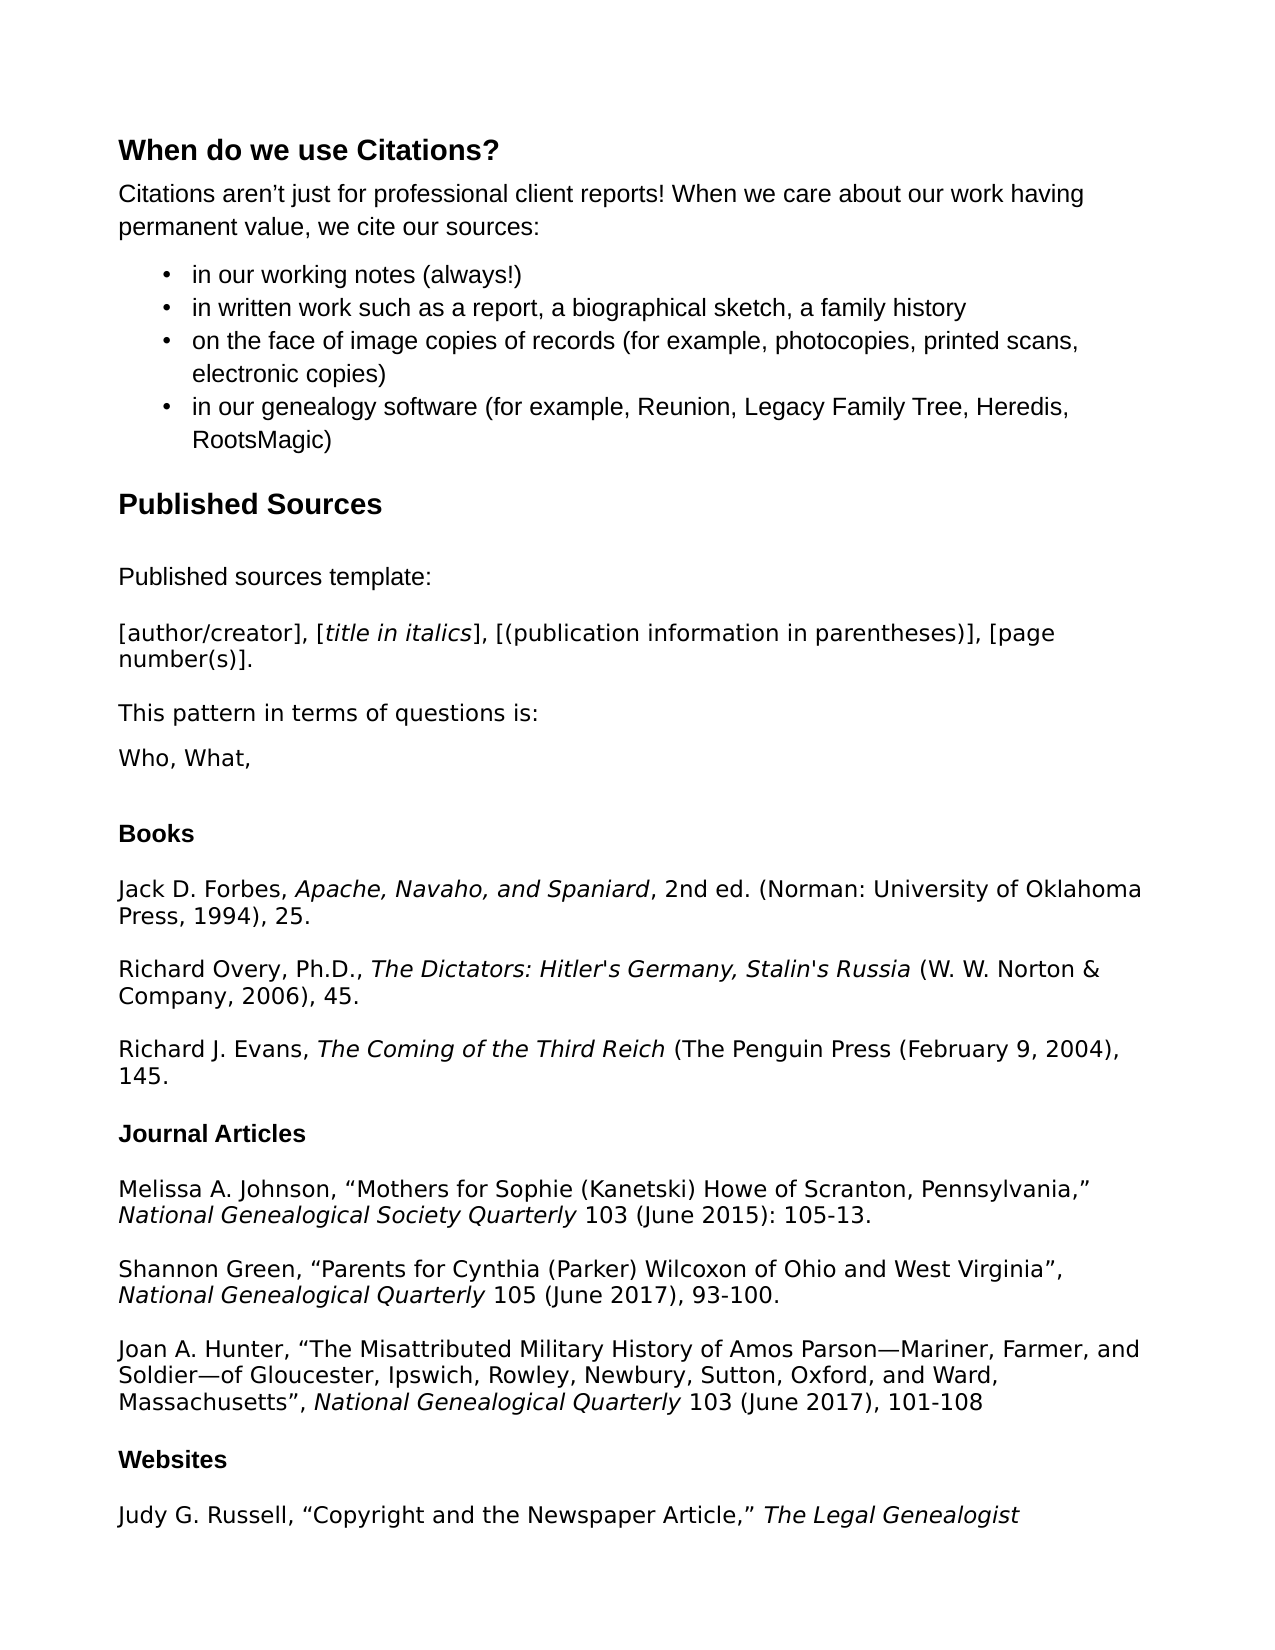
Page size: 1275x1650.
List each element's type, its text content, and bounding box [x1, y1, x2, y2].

text Melissa A. Johnson, “Mothers for Sophie (Kanetski) Howe of Scranton, Pennsylvania,” National Genealogical Society Quarterly 103 (June 2015): 105-13. [118, 1176, 1157, 1229]
text Who, What, [118, 745, 1157, 772]
text Richard Overy, Ph.D., The Dictators: Hitler's Germany, Stalin's Russia (W. W. Norton & Company, 2006), 45. [118, 956, 1157, 1010]
text Richard J. Evans, The Coming of the Third Reich (The Penguin Press (February 9, 2004), 145. [118, 1036, 1157, 1090]
text Journal Articles [118, 1118, 1157, 1147]
subtitle When do we use Citations? [118, 133, 1157, 166]
text Citations aren’t just for professional client reports! When we care about our work having permanent value, we cite our sources: [118, 179, 1157, 241]
text This pattern in terms of questions is: [118, 700, 1157, 726]
text Websites [118, 1445, 1157, 1473]
text [author/creator], [title in italics], [(publication information in parentheses)], [page number(s)]. [118, 620, 1157, 673]
list in our genealogy software (for example, Reunion, Legacy Family Tree, Heredis, RootsMagic) [162, 392, 1157, 454]
text Joan A. Hunter, “The Misattributed Military History of Amos Parson—Mariner, Farmer, and Soldier—of Gloucester, Ipswich, Rowley, Newbury, Sutton, Oxford, and Ward, Massachusetts”, National Genealogical Quarterly 103 (June 2017), 101-108 [118, 1336, 1157, 1416]
list in our working notes (always!) [162, 259, 1157, 288]
text Jack D. Forbes, Apache, Navaho, and Spaniard, 2nd ed. (Norman: University of Oklahoma Press, 1994), 25. [118, 876, 1157, 930]
text Published sources template: [118, 562, 1157, 591]
list on the face of image copies of records (for example, photocopies, printed scans, electronic copies) [162, 326, 1157, 388]
text Shannon Green, “Parents for Cynthia (Parker) Wilcoxon of Ohio and West Virginia”, National Genealogical Quarterly 105 (June 2017), 93-100. [118, 1256, 1157, 1309]
list in written work such as a report, a biographical sketch, a family history [162, 293, 1157, 322]
text Books [118, 819, 1157, 848]
list Judy G. Russell, “Copyright and the Newspaper Article,” The Legal Genealogist [118, 1502, 1157, 1529]
subtitle Published Sources [118, 487, 1157, 521]
